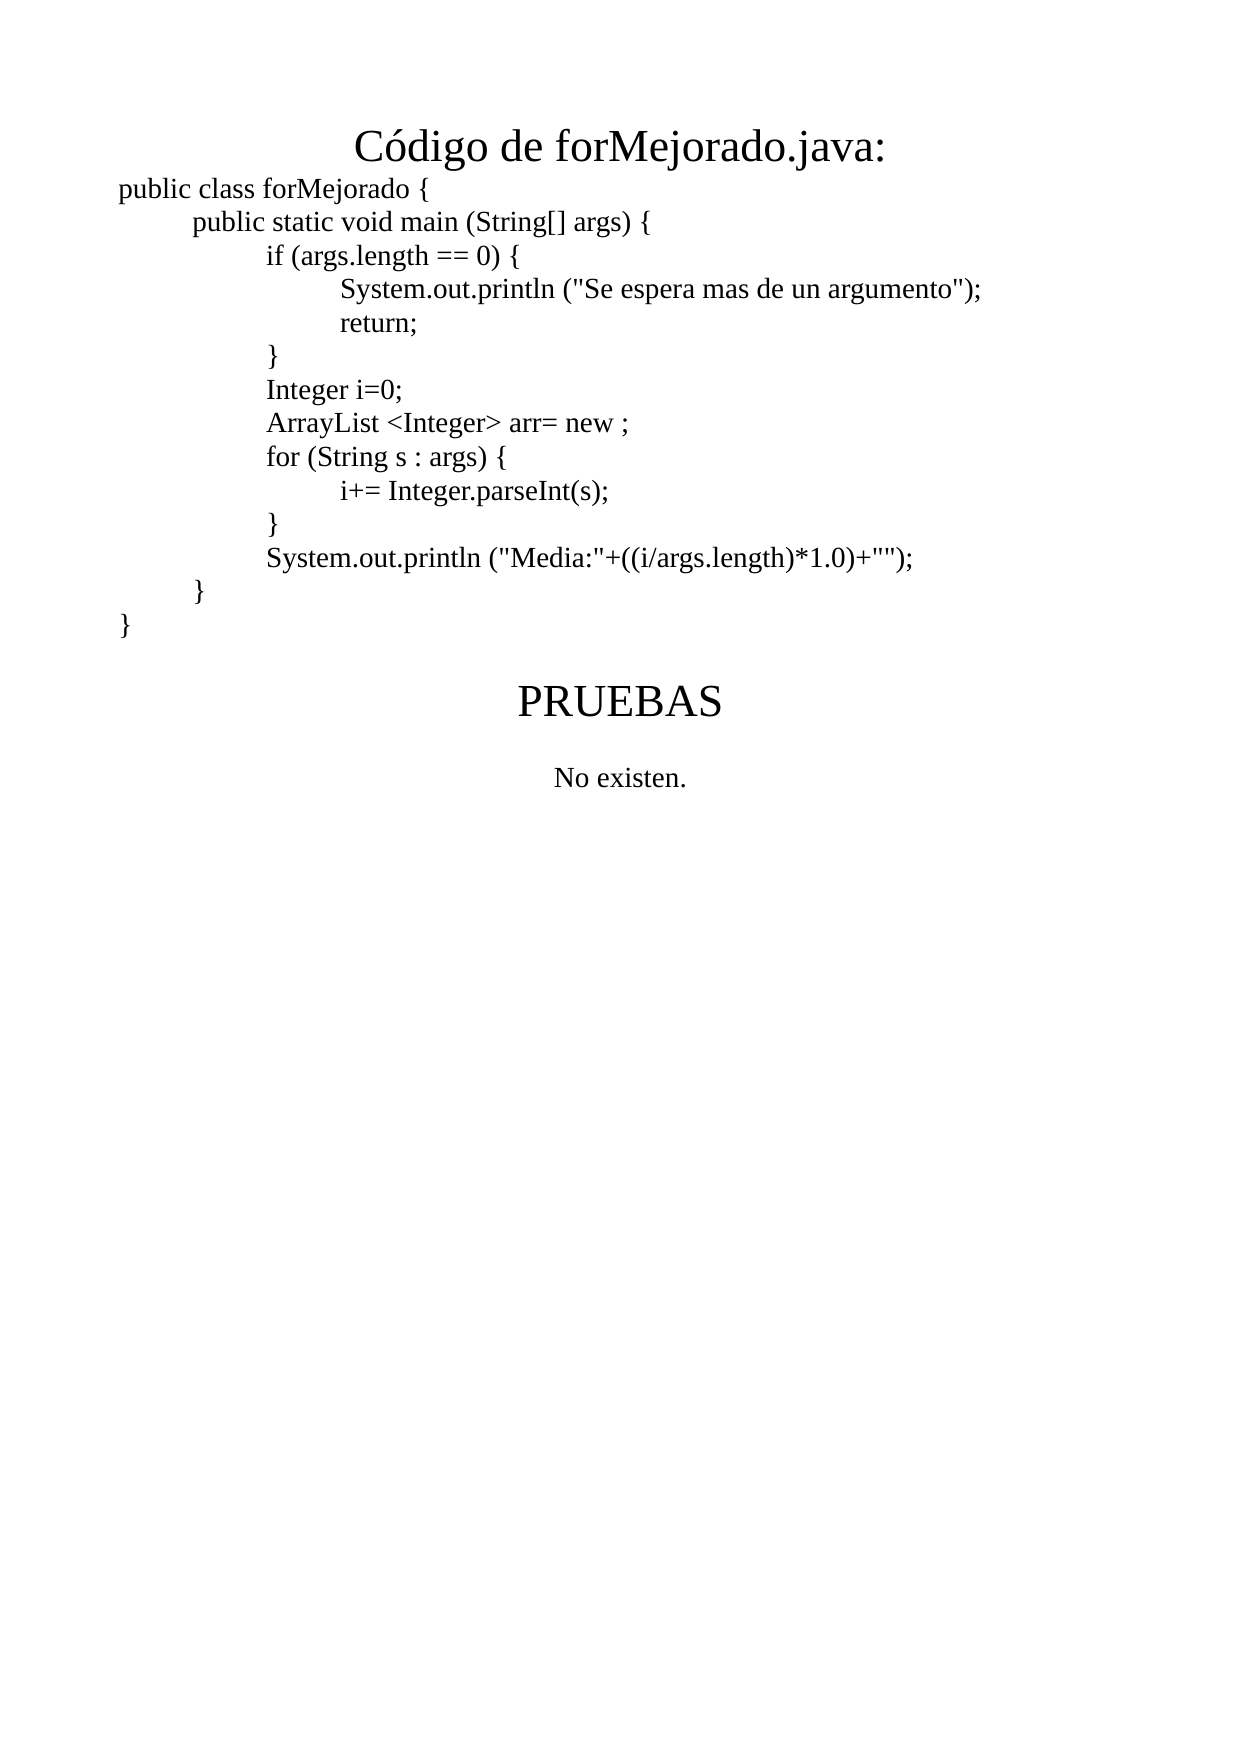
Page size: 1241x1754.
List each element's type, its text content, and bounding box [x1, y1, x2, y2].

text System.out.println ("Media:"+((i/args.length)*1.0)+""); [118, 540, 1122, 573]
text ArrayList <Integer> arr= new ; [118, 406, 1122, 439]
text i+= Integer.parseInt(s); [118, 473, 1122, 506]
text } [118, 338, 1122, 372]
text } [118, 573, 1122, 607]
text PRUEBAS [118, 674, 1122, 727]
text No existen. [118, 760, 1122, 794]
text if (args.length == 0) { [118, 238, 1122, 271]
text return; [118, 305, 1122, 338]
text } [118, 607, 1122, 640]
text } [118, 506, 1122, 540]
text Código de forMejorado.java: [118, 118, 1122, 171]
text System.out.println ("Se espera mas de un argumento"); [118, 271, 1122, 305]
text for (String s : args) { [118, 439, 1122, 473]
text Integer i=0; [118, 372, 1122, 406]
text public static void main (String[] args) { [118, 204, 1122, 238]
text public class forMejorado { [118, 171, 1122, 204]
